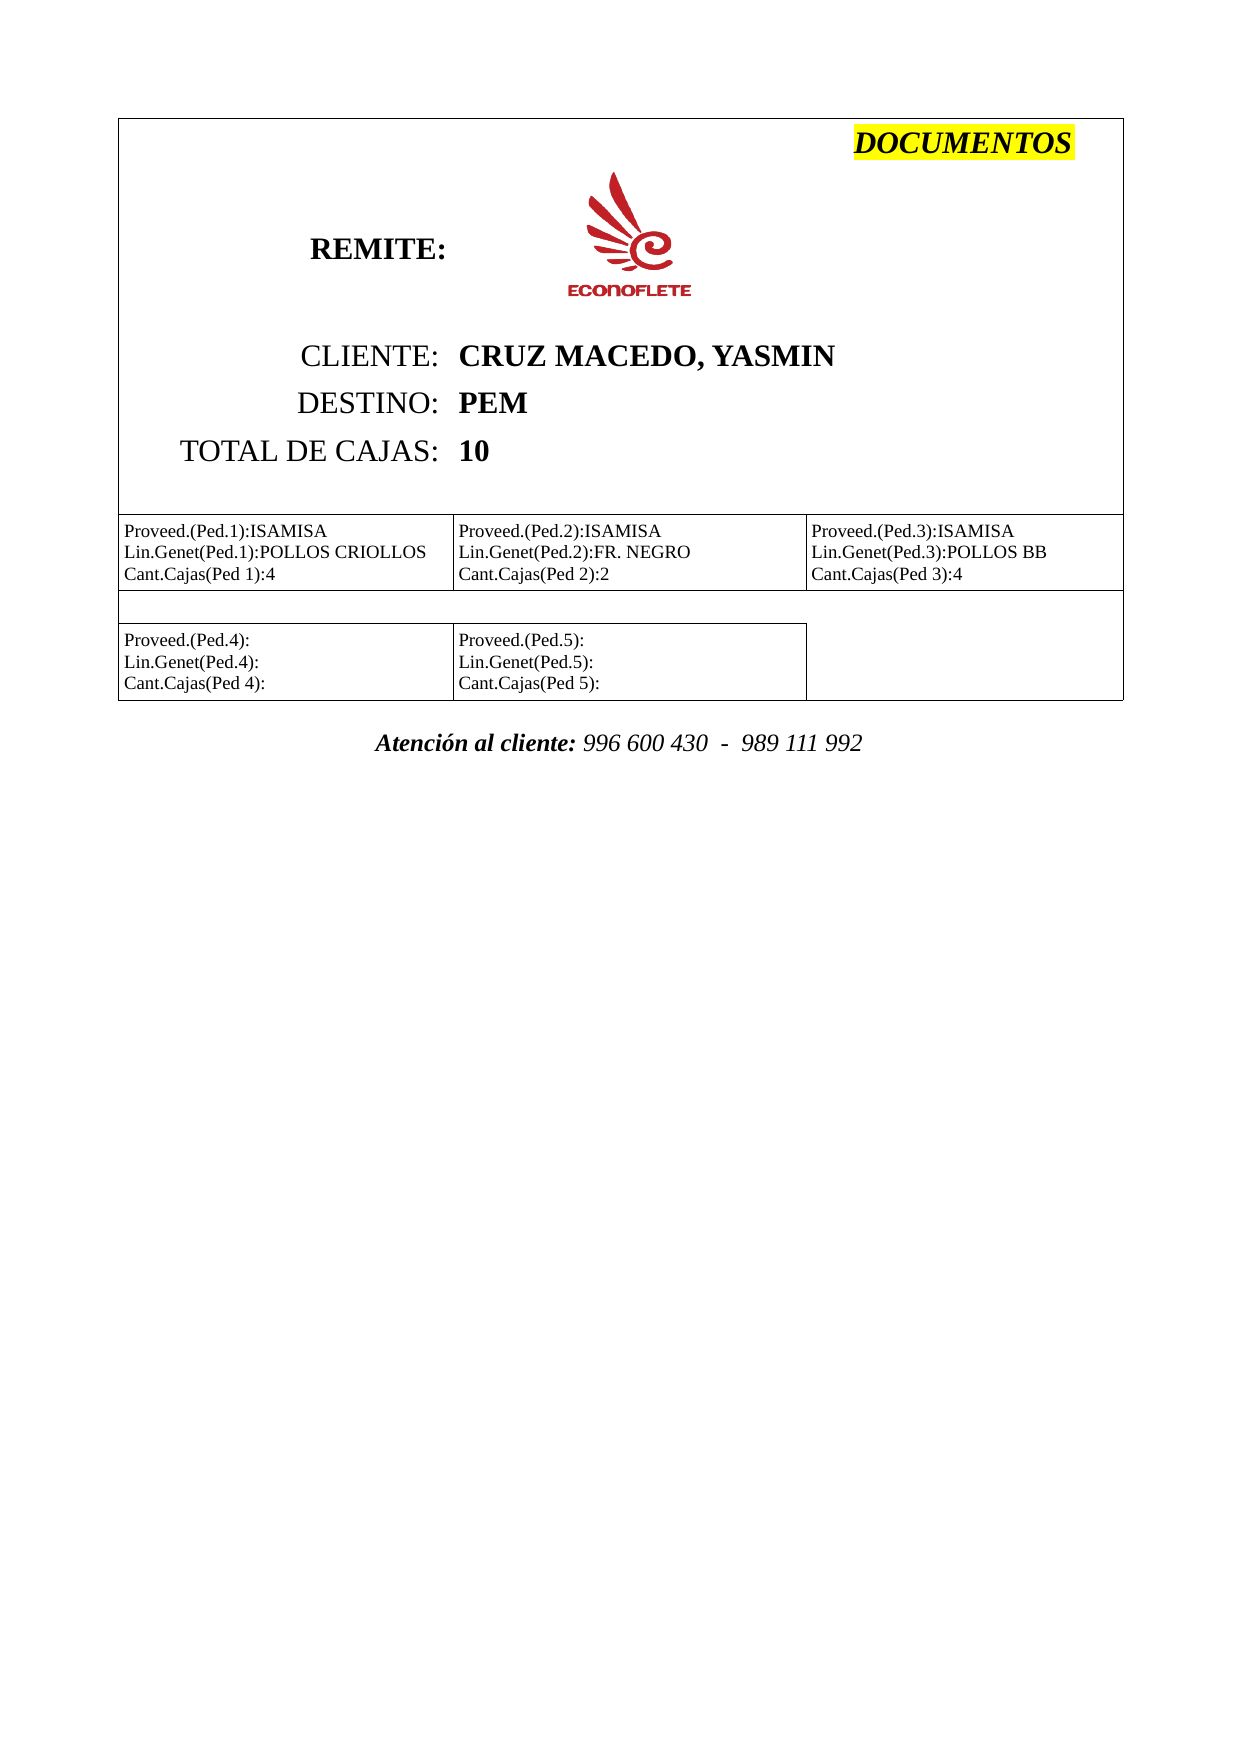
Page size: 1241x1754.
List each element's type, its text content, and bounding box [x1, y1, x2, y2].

picture [552, 171, 707, 297]
text Atención al cliente: 996 600 430 - 989 111 992 [118, 728, 1122, 757]
table_cell Proveed.(Ped.4): Lin.Genet(Ped.4): Cant.Cajas(Ped 4): [119, 624, 453, 699]
table_cell Proveed.(Ped.2):ISAMISA Lin.Genet(Ped.2):FR. NEGRO Cant.Cajas(Ped 2):2 [454, 515, 806, 590]
table_cell DESTINO: [119, 379, 453, 426]
table_cell [453, 166, 806, 332]
table_cell [807, 623, 1123, 699]
table_cell [806, 166, 1123, 332]
table_cell [806, 474, 1123, 514]
table_cell [806, 591, 1123, 623]
table_header [453, 119, 806, 166]
table_cell TOTAL DE CAJAS: [119, 426, 453, 474]
table_cell [453, 591, 806, 623]
table_cell Proveed.(Ped.1):ISAMISA Lin.Genet(Ped.1):POLLOS CRIOLLOS Cant.Cajas(Ped 1):4 [119, 515, 453, 590]
table_header [119, 119, 453, 166]
table_cell Proveed.(Ped.5): Lin.Genet(Ped.5): Cant.Cajas(Ped 5): [454, 624, 806, 699]
table_cell PEM [453, 379, 806, 426]
table_cell [806, 379, 1123, 426]
table_header DOCUMENTOS [806, 119, 1123, 166]
table_cell 10 [453, 426, 1123, 474]
table_cell [119, 591, 453, 623]
table_cell REMITE: [119, 166, 453, 332]
table_cell Proveed.(Ped.3):ISAMISA Lin.Genet(Ped.3):POLLOS BB Cant.Cajas(Ped 3):4 [807, 515, 1123, 590]
table_cell CRUZ MACEDO, YASMIN [453, 332, 1123, 379]
table_cell [453, 474, 806, 514]
table_cell CLIENTE: [119, 332, 453, 379]
table_cell [119, 474, 453, 514]
